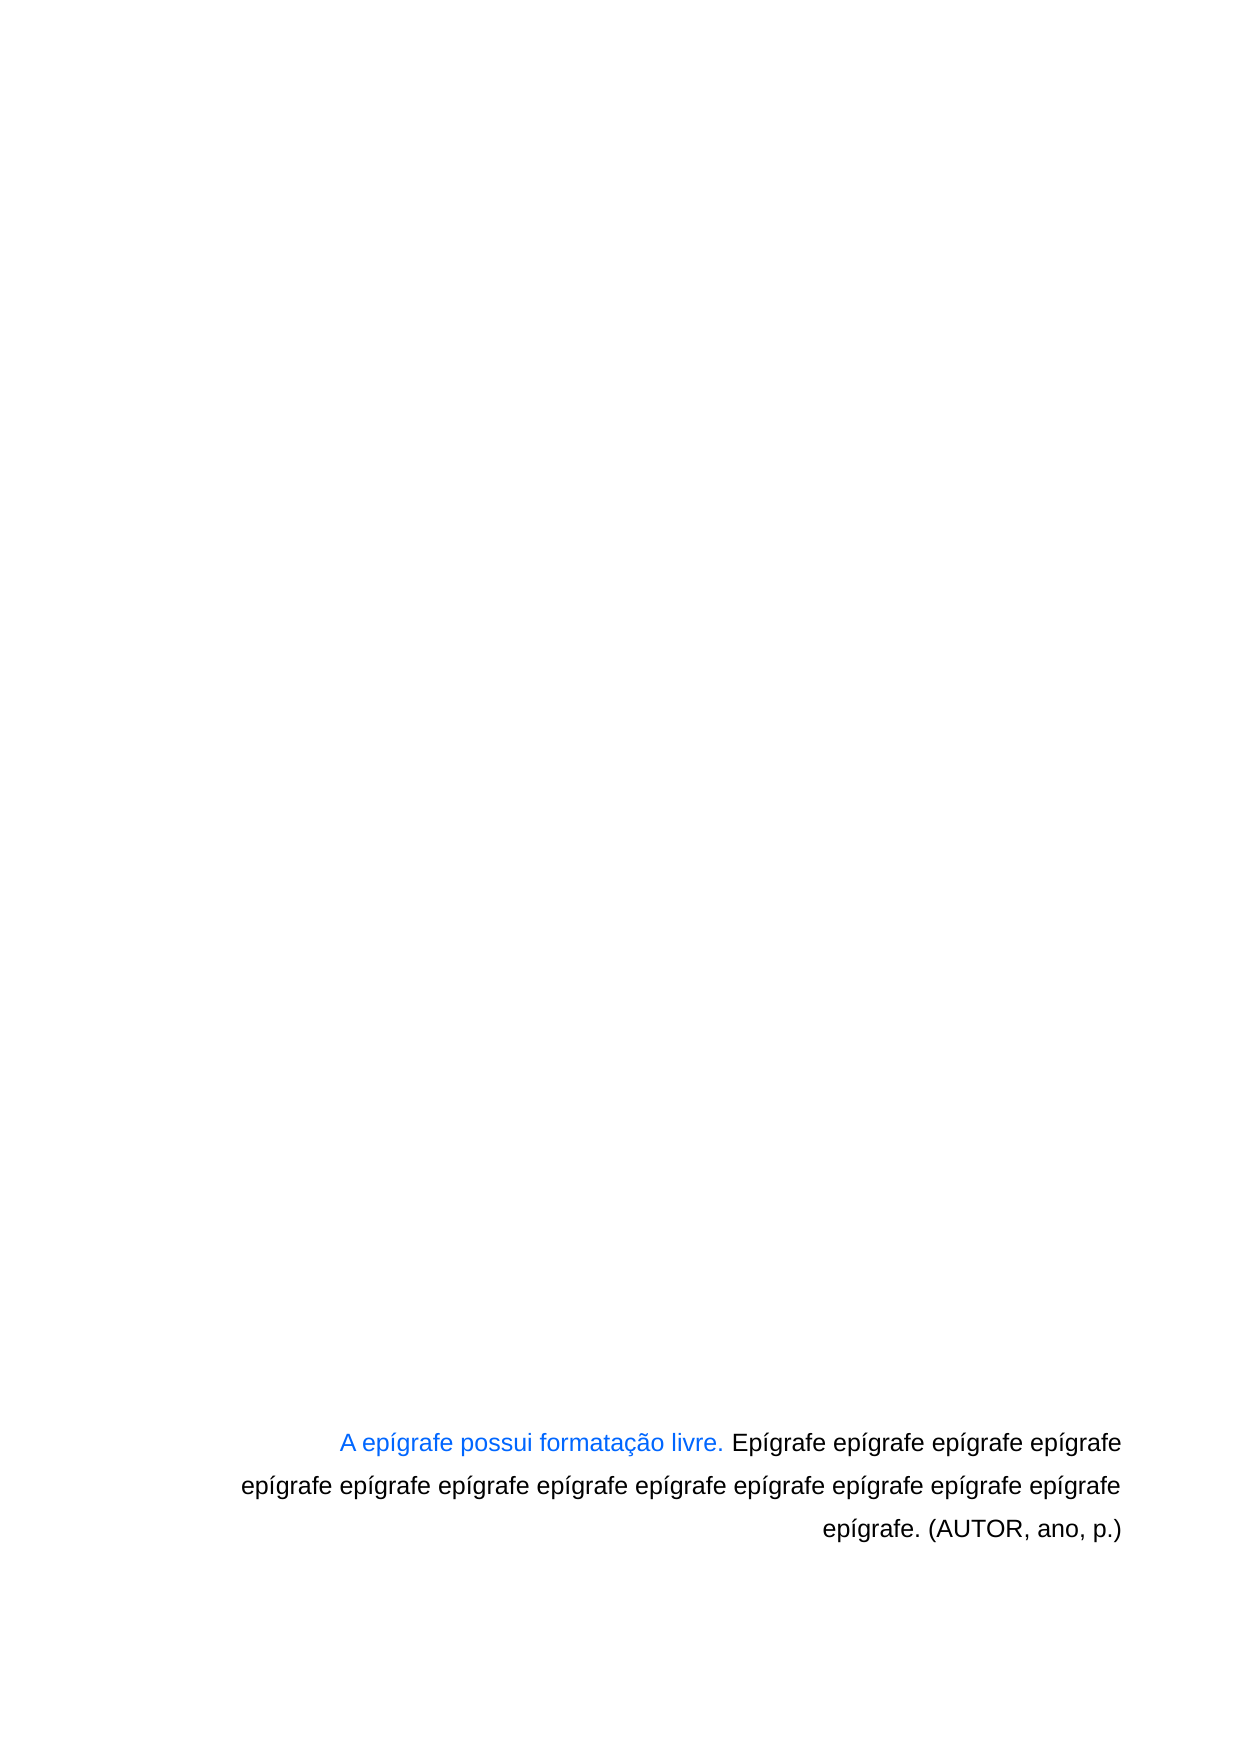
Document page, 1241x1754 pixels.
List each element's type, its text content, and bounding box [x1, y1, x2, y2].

text A epígrafe possui formatação livre. Epígrafe epígrafe epígrafe epígrafe epígrafe epígrafe epígrafe epígrafe epígrafe epígrafe epígrafe epígrafe epígrafe epígrafe. (AUTOR, ano, p.) [177, 1428, 1122, 1543]
